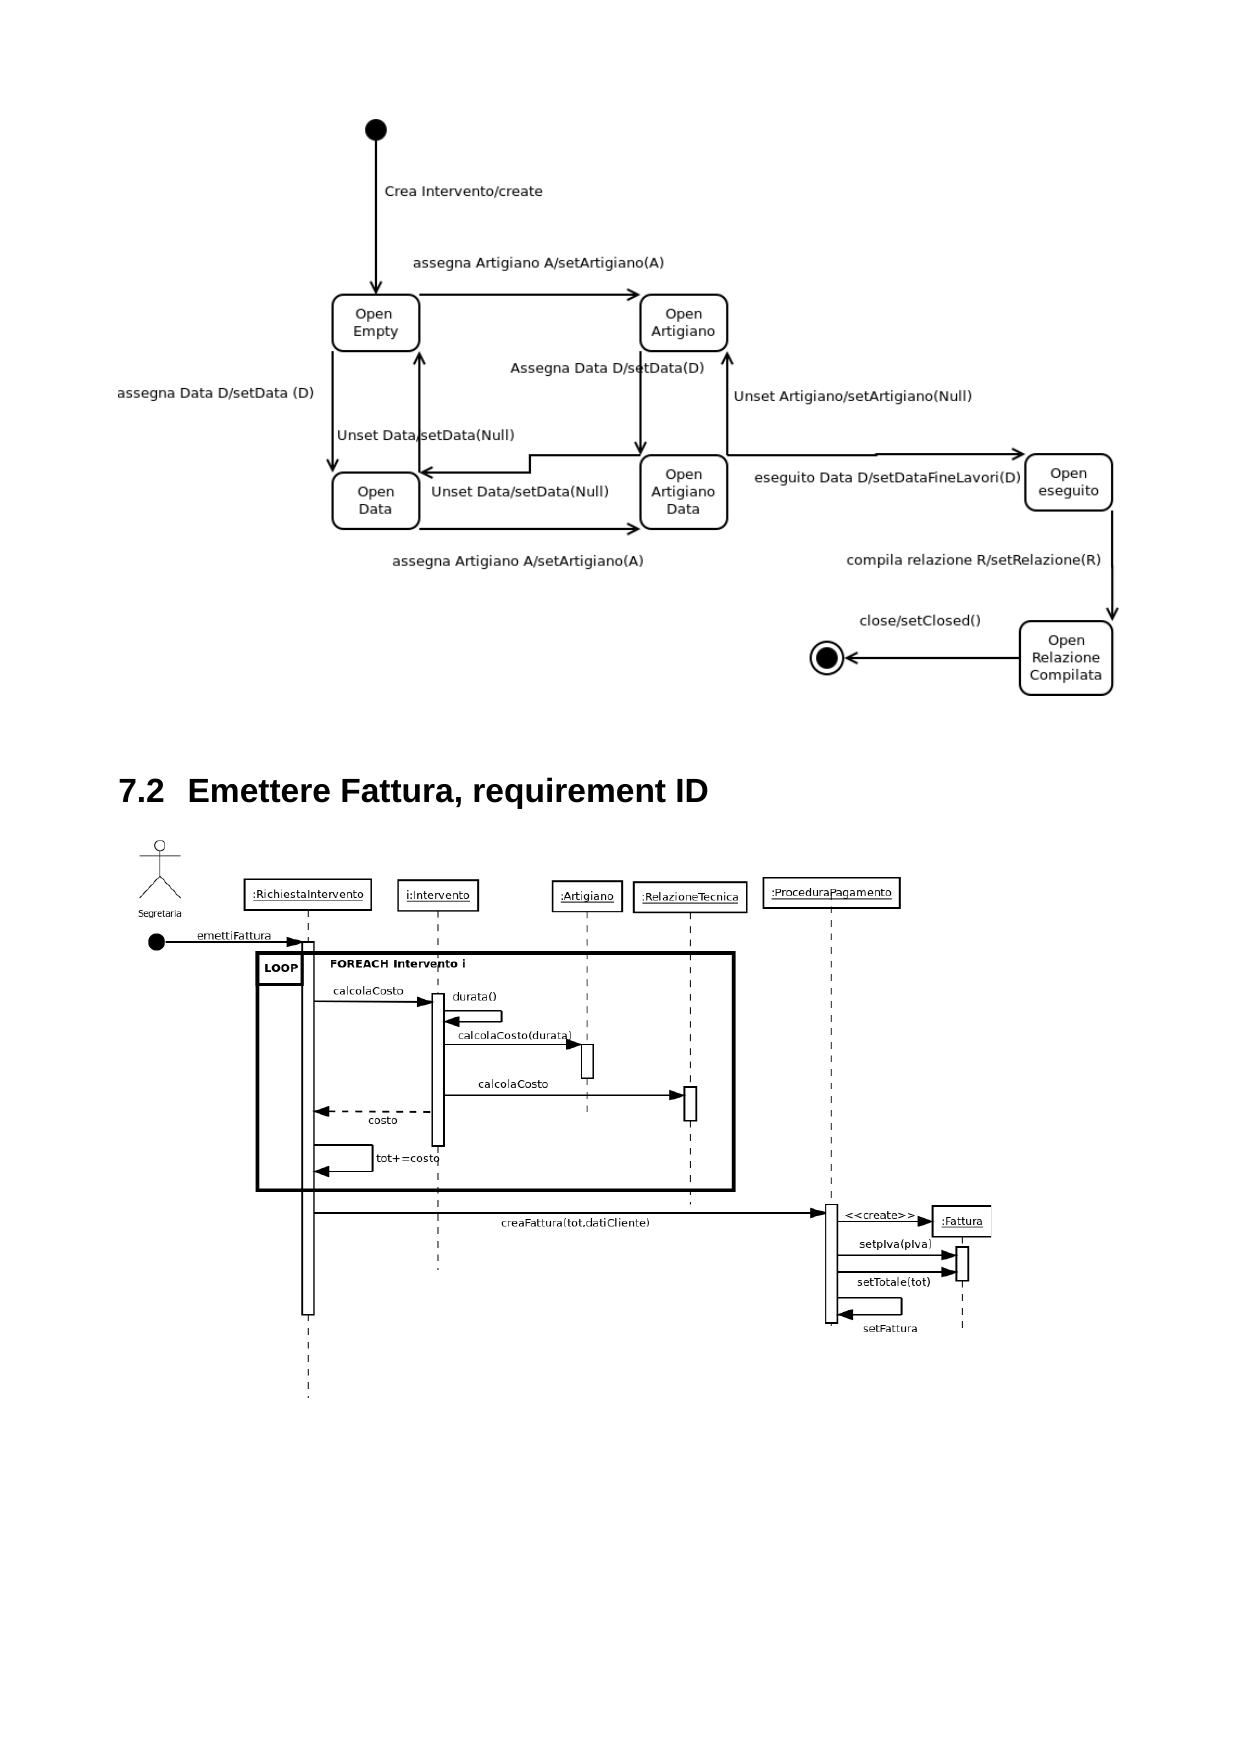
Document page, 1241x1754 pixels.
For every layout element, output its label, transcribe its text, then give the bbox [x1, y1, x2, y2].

picture [118, 118, 1123, 696]
picture [137, 829, 992, 1398]
subtitle Emettere Fattura, requirement ID [118, 771, 1122, 809]
